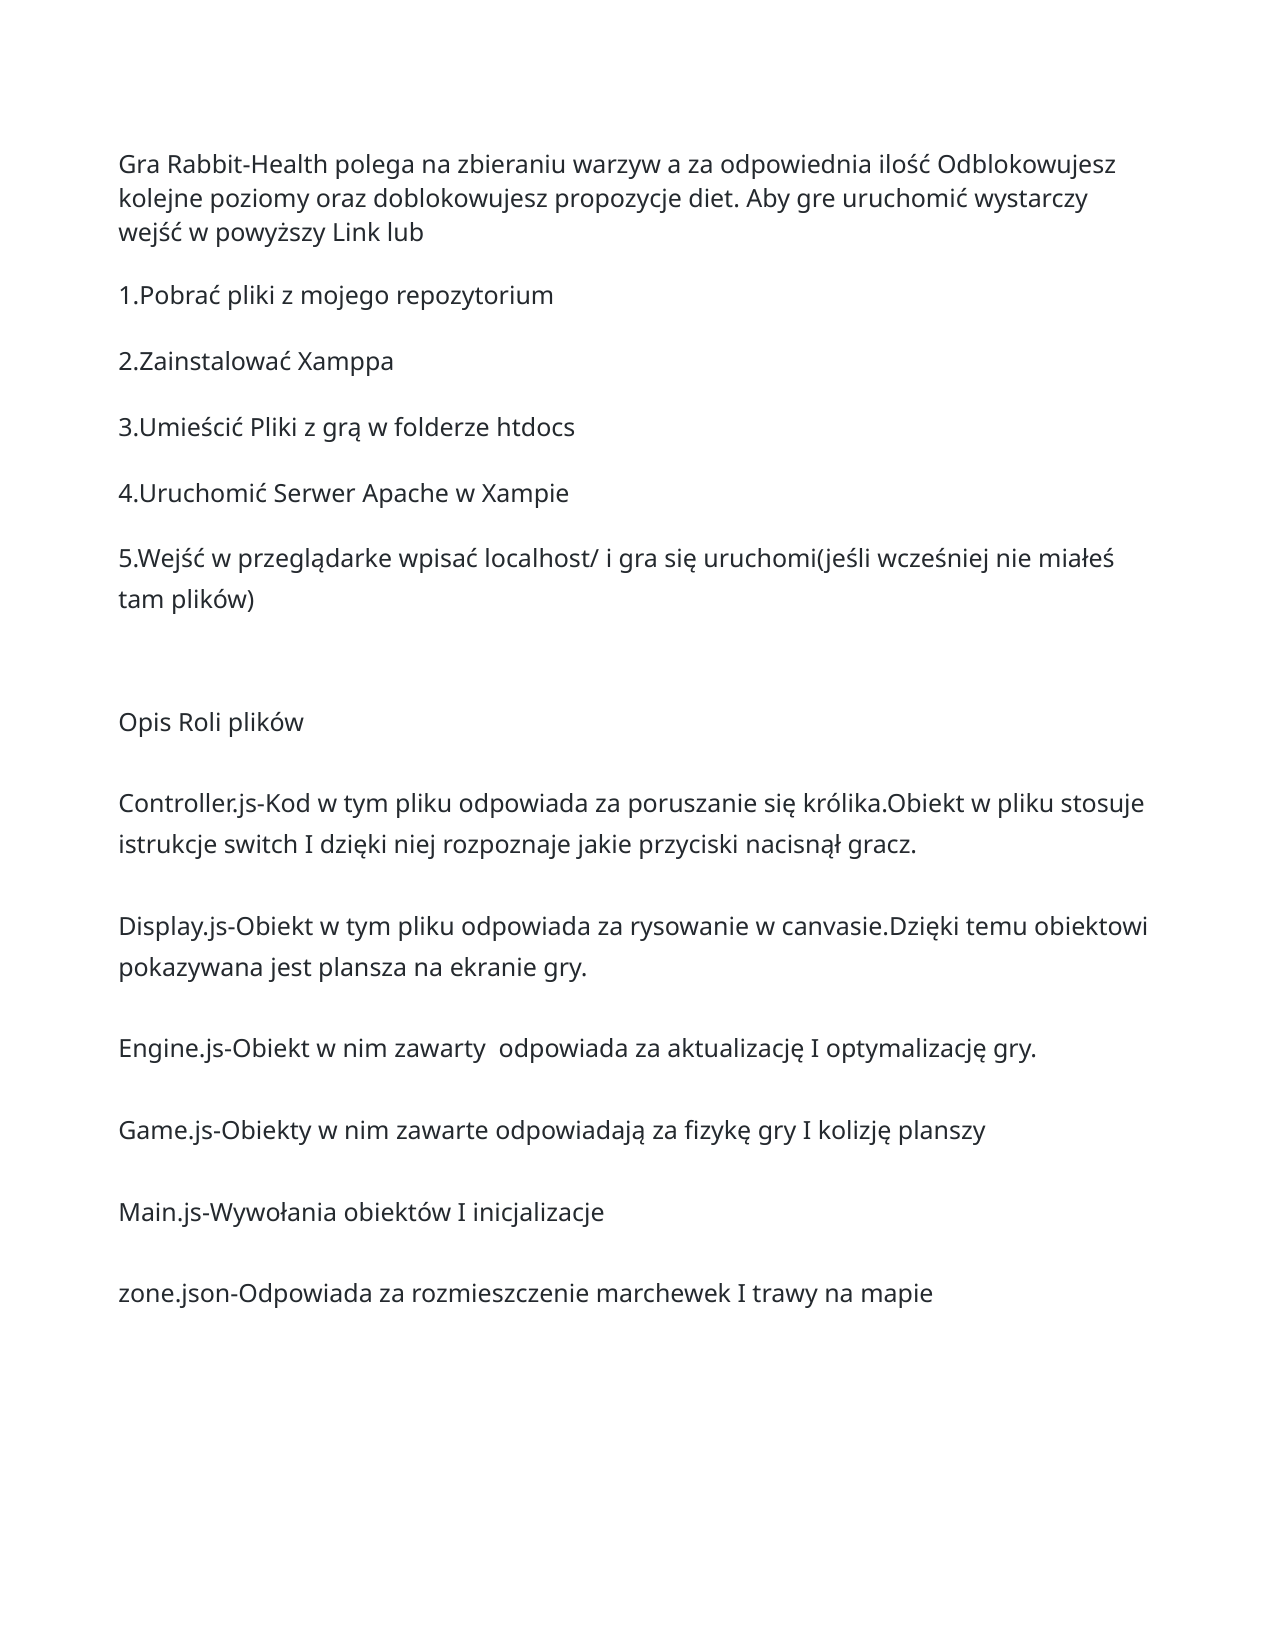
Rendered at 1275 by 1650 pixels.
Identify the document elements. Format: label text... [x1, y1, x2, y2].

text 2.Zainstalować Xamppa [118, 344, 1157, 378]
text 5.Wejść w przeglądarke wpisać localhost/ i gra się uruchomi(jeśli wcześniej nie miałeś tam plików) [118, 541, 1157, 616]
text Controller.js-Kod w tym pliku odpowiada za poruszanie się królika.Obiekt w pliku stosuje istrukcje switch I dzięki niej rozpoznaje jakie przyciski nacisnął gracz. [118, 786, 1157, 861]
text Engine.js-Obiekt w nim zawarty odpowiada za aktualizację I optymalizację gry. [118, 1031, 1157, 1065]
text Gra Rabbit-Health polega na zbieraniu warzyw a za odpowiednia ilość Odblokowujesz kolejne poziomy oraz doblokowujesz propozycje diet. Aby gre uruchomić wystarczy wejść w powyższy Link lub [118, 147, 1157, 249]
text Game.js-Obiekty w nim zawarte odpowiadają za fizykę gry I kolizję planszy [118, 1113, 1157, 1147]
text 4.Uruchomić Serwer Apache w Xampie [118, 475, 1157, 509]
text Main.js-Wywołania obiektów I inicjalizacje [118, 1194, 1157, 1228]
text 3.Umieścić Pliki z grą w folderze htdocs [118, 409, 1157, 443]
text 1.Pobrać pliki z mojego repozytorium [118, 278, 1157, 312]
text Opis Roli plików [118, 704, 1157, 738]
text Display.js-Obiekt w tym pliku odpowiada za rysowanie w canvasie.Dzięki temu obiektowi pokazywana jest plansza na ekranie gry. [118, 909, 1157, 983]
text zone.json-Odpowiada za rozmieszczenie marchewek I trawy na mapie [118, 1276, 1157, 1310]
